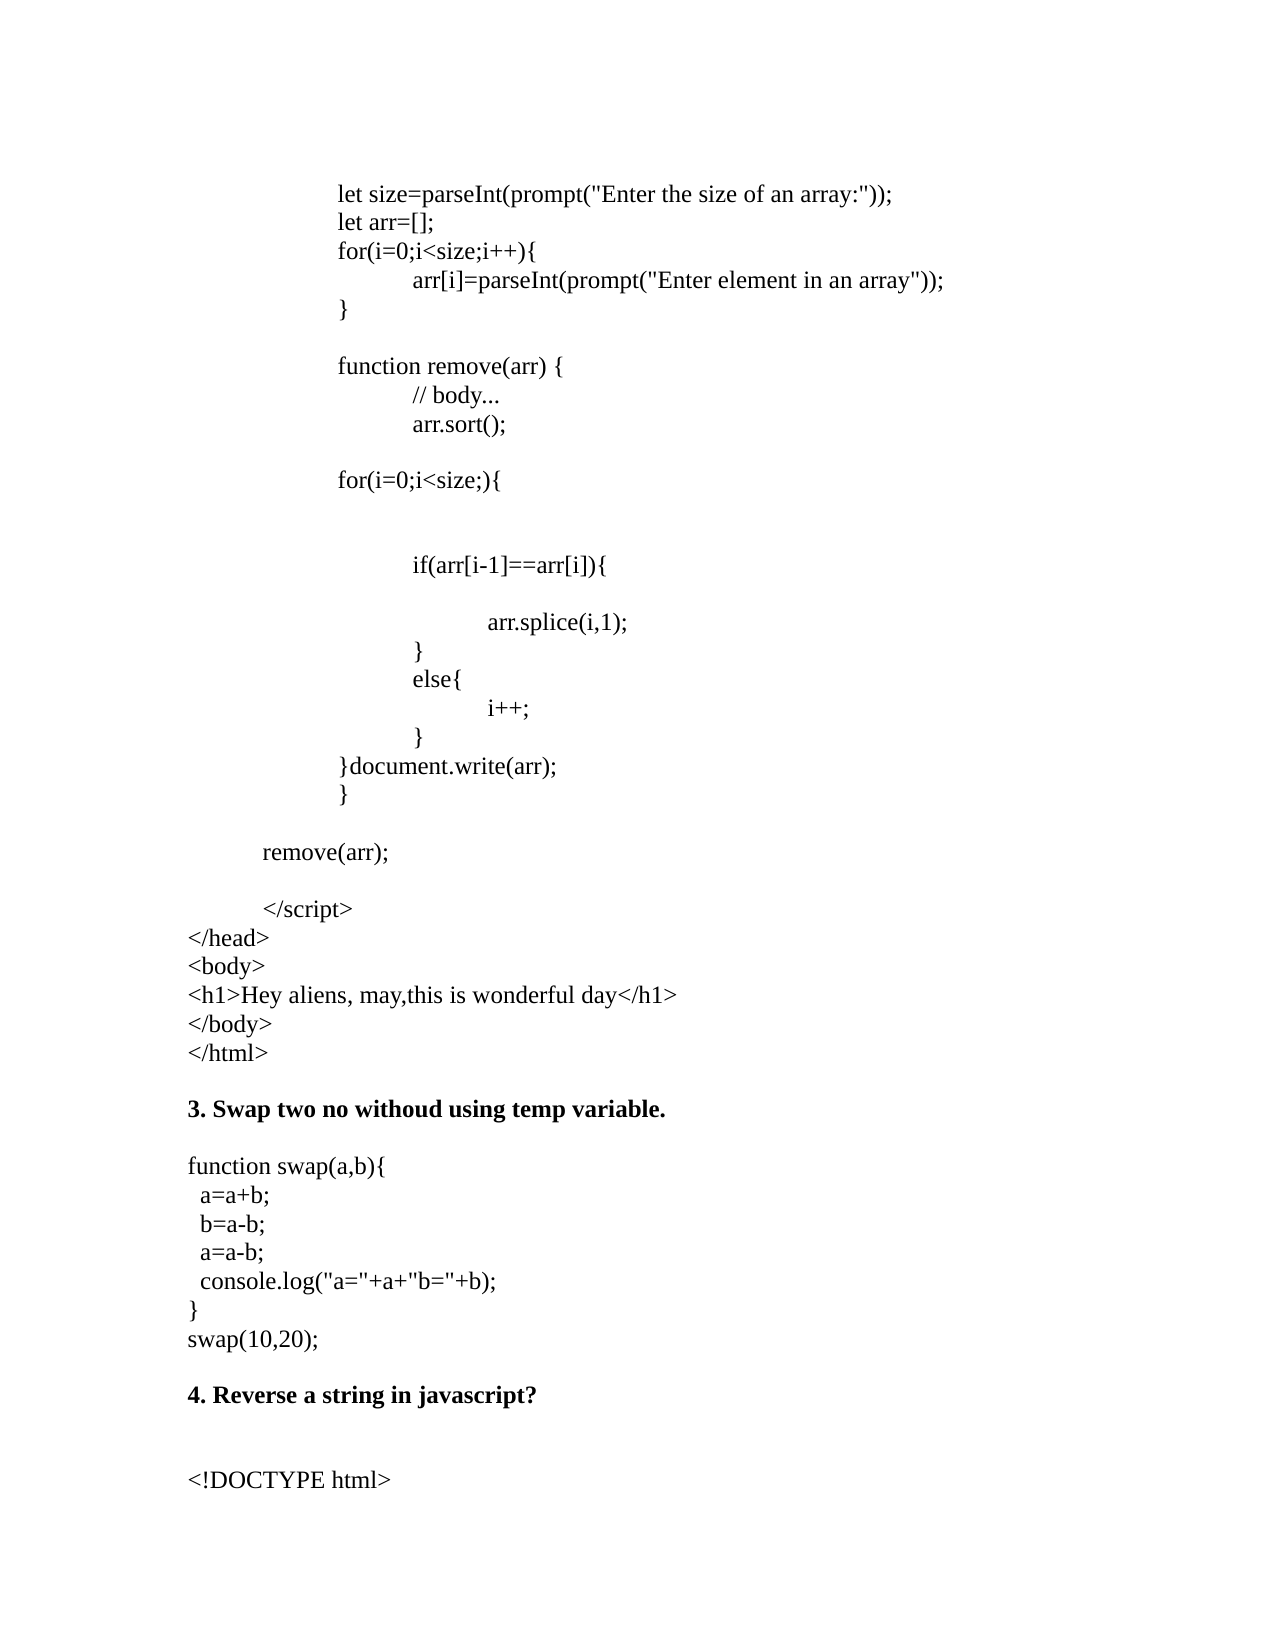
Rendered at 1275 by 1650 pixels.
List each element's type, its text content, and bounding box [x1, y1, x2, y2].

text b=a-b; [187, 1209, 1087, 1237]
text // body... [187, 380, 1087, 409]
text } [187, 779, 1087, 808]
text </html> [187, 1038, 1087, 1066]
text let size=parseInt(prompt("Enter the size of an array:")); [187, 179, 1087, 207]
text }document.write(arr); [187, 751, 1087, 779]
text </head> [187, 923, 1087, 951]
text a=a-b; [187, 1237, 1087, 1266]
text i++; [187, 693, 1087, 722]
text 4. Reverse a string in javascript? [187, 1380, 1087, 1409]
text arr.sort(); [187, 409, 1087, 437]
text </body> [187, 1009, 1087, 1038]
text else{ [187, 664, 1087, 693]
text function remove(arr) { [187, 351, 1087, 380]
text for(i=0;i<size;){ [187, 466, 1087, 494]
text swap(10,20); [187, 1324, 1087, 1352]
text arr[i]=parseInt(prompt("Enter element in an array")); [187, 265, 1087, 294]
text } [187, 1295, 1087, 1324]
text } [187, 722, 1087, 751]
text remove(arr); [187, 837, 1087, 866]
text } [187, 294, 1087, 322]
text function swap(a,b){ [187, 1151, 1087, 1180]
text 3. Swap two no withoud using temp variable. [187, 1094, 1087, 1123]
text </script> [187, 894, 1087, 923]
text if(arr[i-1]==arr[i]){ [187, 550, 1087, 579]
text <h1>Hey aliens, may,this is wonderful day</h1> [187, 980, 1087, 1009]
text } [187, 636, 1087, 664]
text <!DOCTYPE html> [187, 1465, 1087, 1494]
text let arr=[]; [187, 207, 1087, 236]
text console.log("a="+a+"b="+b); [187, 1266, 1087, 1295]
text <body> [187, 951, 1087, 980]
text for(i=0;i<size;i++){ [187, 236, 1087, 265]
text a=a+b; [187, 1180, 1087, 1209]
text arr.splice(i,1); [187, 607, 1087, 636]
